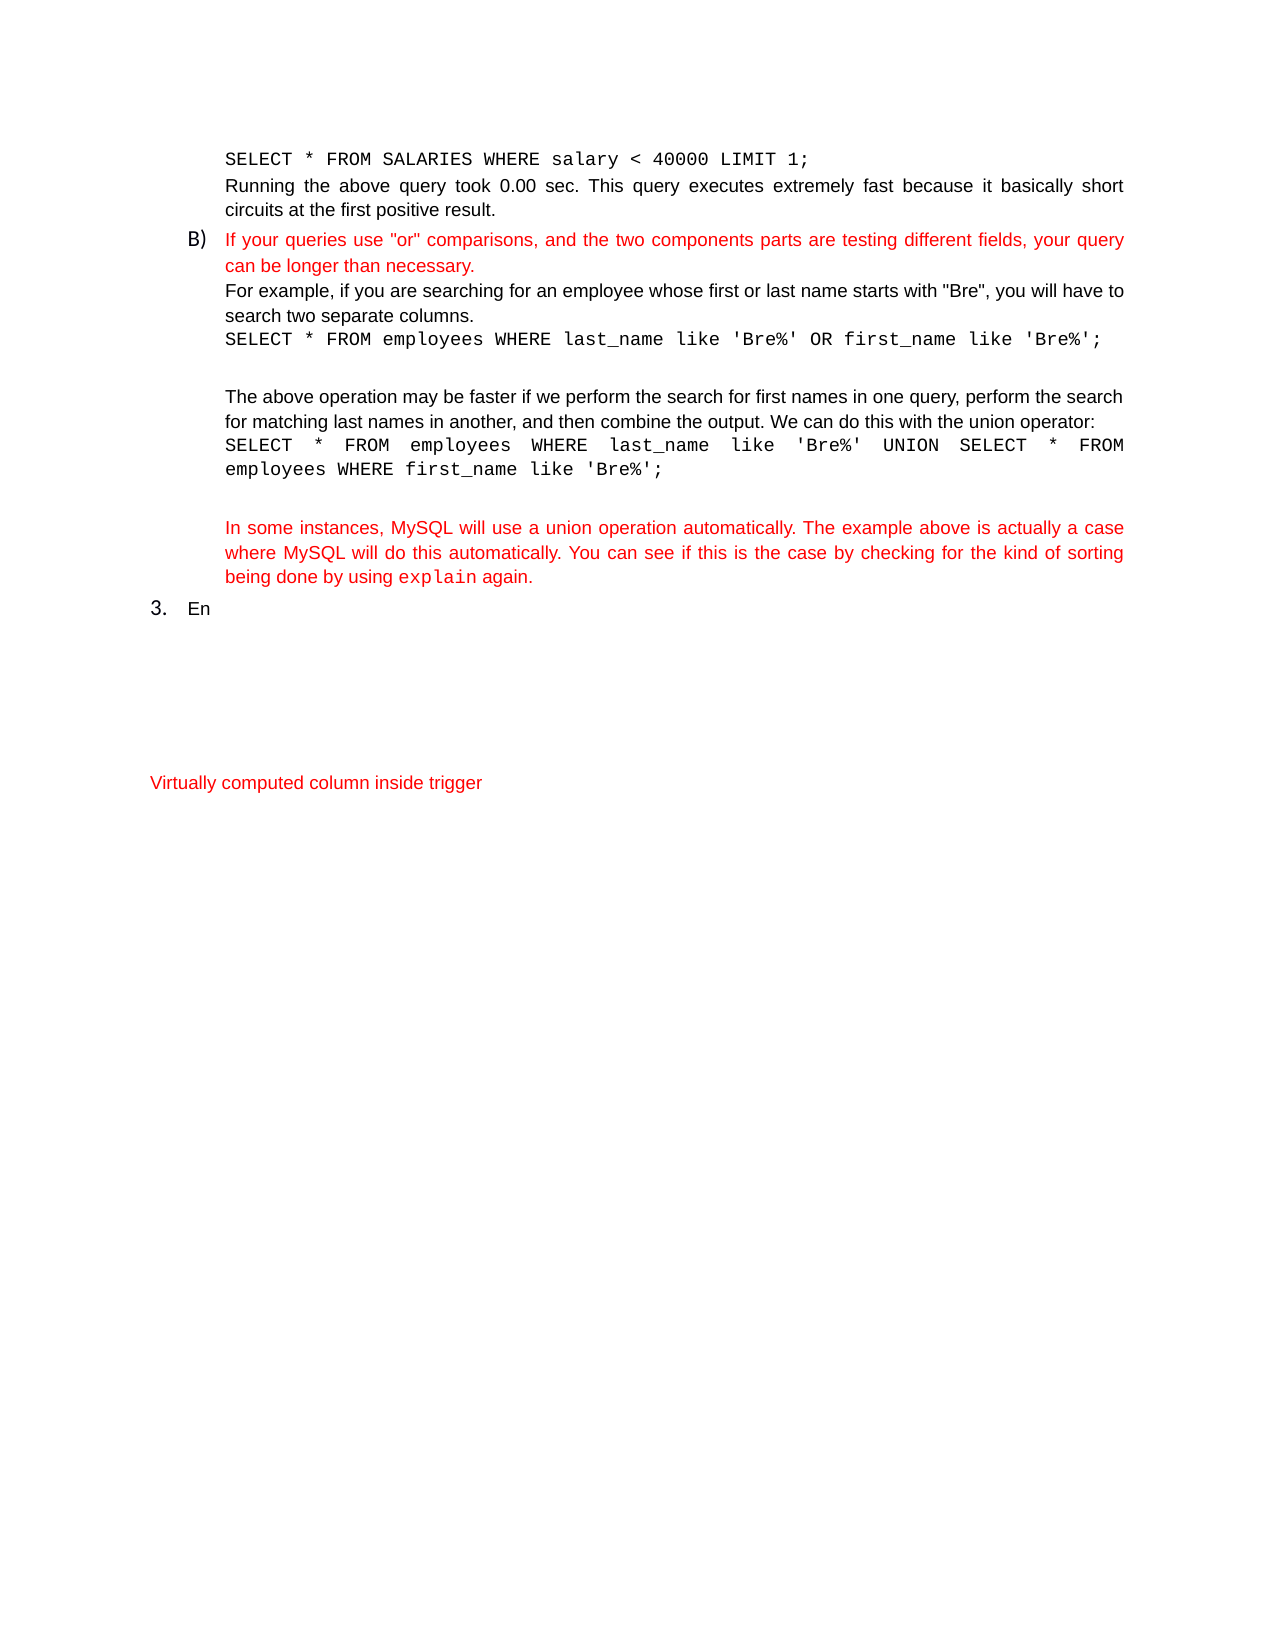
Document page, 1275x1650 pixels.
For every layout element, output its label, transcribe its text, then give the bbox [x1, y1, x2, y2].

list SELECT * FROM employees WHERE last_name like 'Bre%' OR first_name like 'Bre%'; [187, 329, 1125, 351]
list For example, if you are searching for an employee whose first or last name starts with "Bre", you will have to search two separate columns. [187, 280, 1125, 326]
list SELECT * FROM SALARIES WHERE salary < 40000 LIMIT 1; [187, 150, 1125, 171]
list If your queries use "or" comparisons, and the two components parts are testing different fields, your query can be longer than necessary. [187, 224, 1125, 277]
list In some instances, MySQL will use a union operation automatically. The example above is actually a case where MySQL will do this automatically. You can see if this is the case by checking for the kind of sorting being done by using explain again. [187, 517, 1125, 589]
list Virtually computed column inside trigger [150, 772, 1125, 793]
list Running the above query took 0.00 sec. This query executes extremely fast because it basically short circuits at the first positive result. [187, 174, 1125, 221]
list En [150, 593, 1125, 621]
list The above operation may be faster if we perform the search for first names in one query, perform the search for matching last names in another, and then combine the output. We can do this with the union operator: [187, 386, 1125, 432]
list SELECT * FROM employees WHERE last_name like 'Bre%' UNION SELECT * FROM employees WHERE first_name like 'Bre%'; [187, 436, 1125, 481]
